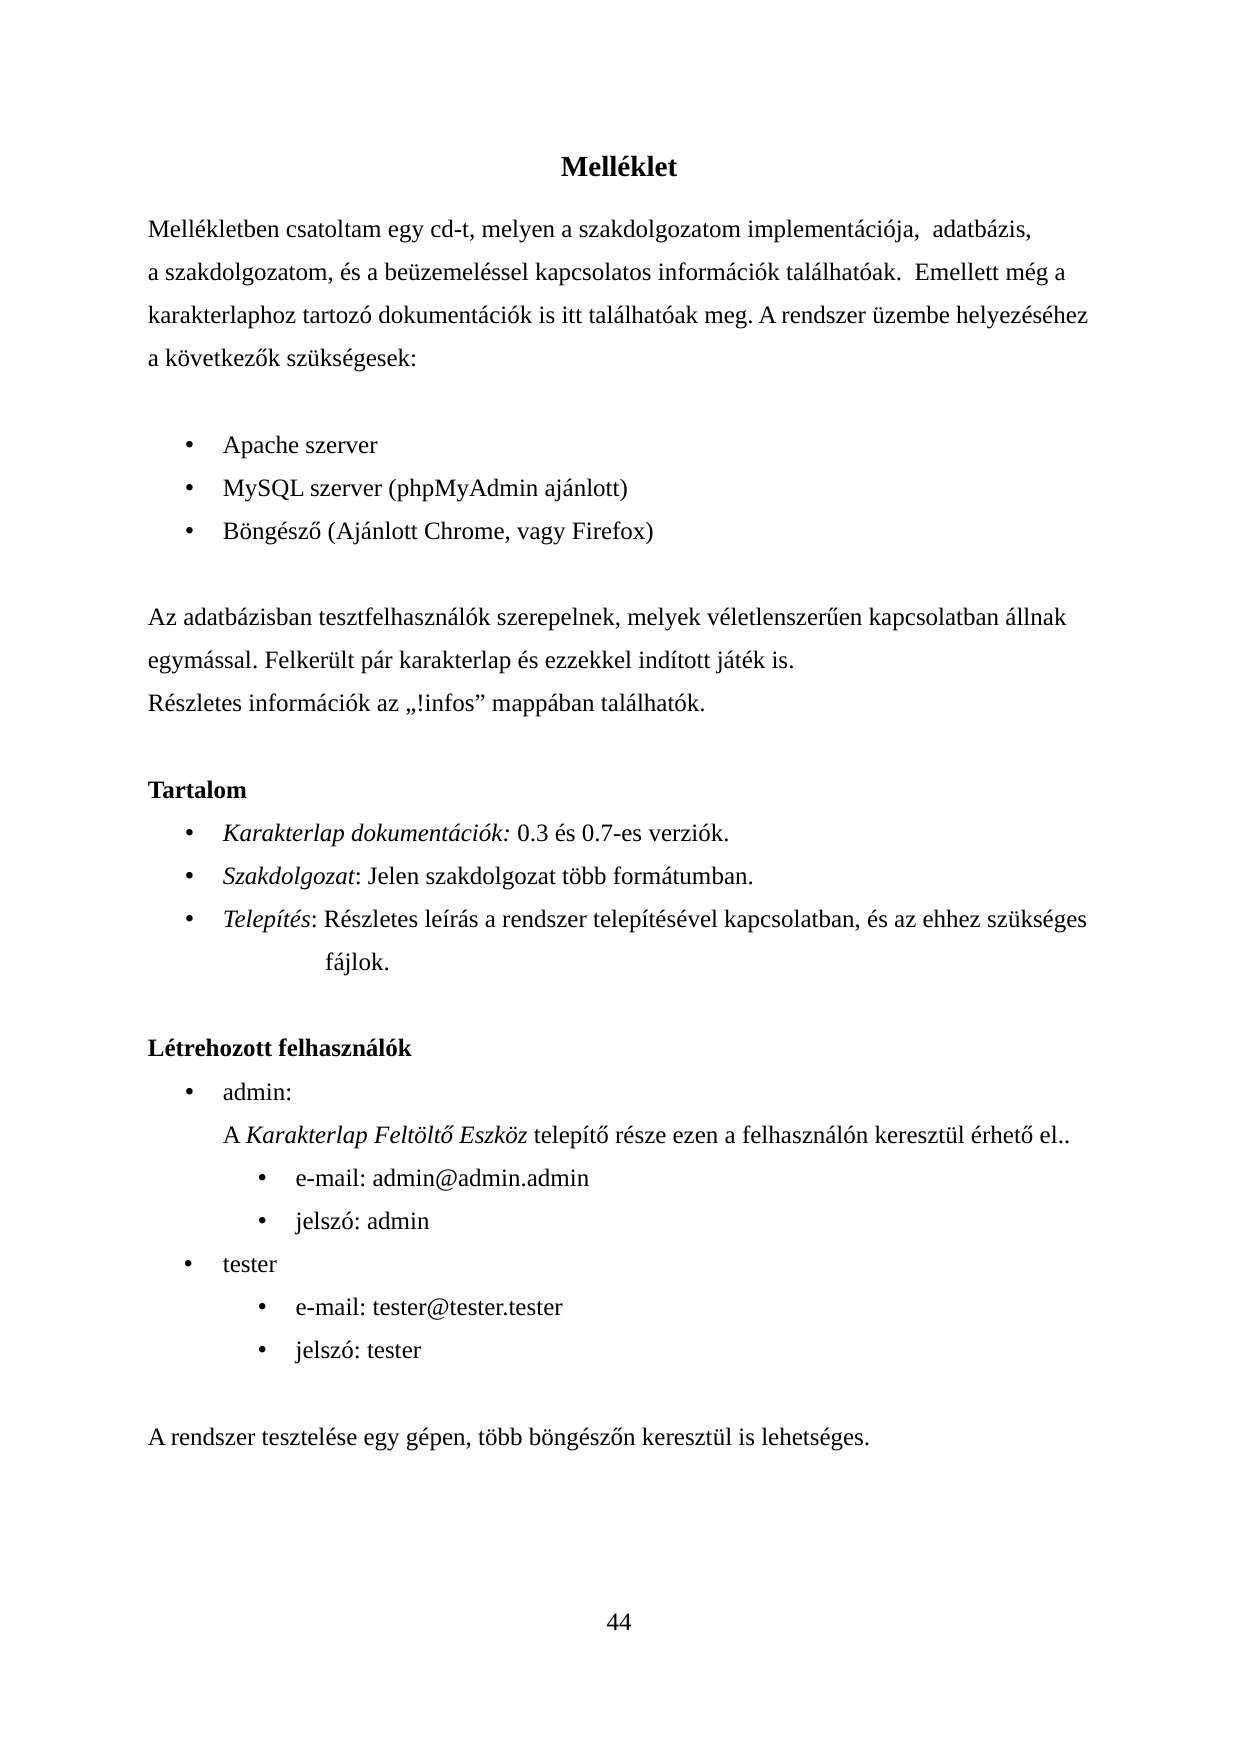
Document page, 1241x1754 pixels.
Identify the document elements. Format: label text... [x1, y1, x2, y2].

text Létrehozott felhasználók [148, 1033, 1090, 1062]
text Tartalom [148, 775, 1090, 803]
list jelszó: tester [258, 1335, 1090, 1364]
list MySQL szerver (phpMyAdmin ajánlott) [185, 473, 1090, 502]
title Melléklet [148, 149, 1090, 183]
list jelszó: admin [258, 1206, 1090, 1235]
list Böngésző (Ajánlott Chrome, vagy Firefox) [185, 516, 1090, 545]
list admin: A Karakterlap Feltöltő Eszköz telepítő része ezen a felhasználón keresztül érhető el.. [185, 1077, 1090, 1148]
list Telepítés: Részletes leírás a rendszer telepítésével kapcsolatban, és az ehhez szükséges fájlok. [185, 904, 1090, 976]
list Karakterlap dokumentációk: 0.3 és 0.7-es verziók. [185, 818, 1090, 847]
list e-mail: tester@tester.tester [258, 1292, 1090, 1321]
list Szakdolgozat: Jelen szakdolgozat több formátumban. [185, 861, 1090, 890]
text Részletes információk az „!infos” mappában találhatók. [148, 688, 1090, 717]
list e-mail: admin@admin.admin [258, 1163, 1090, 1192]
list tester [184, 1249, 1090, 1278]
text Mellékletben csatoltam egy cd-t, melyen a szakdolgozatom implementációja, adatbázis, [148, 214, 1090, 243]
text a szakdolgozatom, és a beüzemeléssel kapcsolatos információk találhatóak. Emellett még a karakterlaphoz tartozó dokumentációk is itt találhatóak meg. A rendszer üzembe helyezéséhez a következők szükségesek: [148, 257, 1090, 372]
list Apache szerver [185, 430, 1090, 458]
text Az adatbázisban tesztfelhasználók szerepelnek, melyek véletlenszerűen kapcsolatban állnak egymással. Felkerült pár karakterlap és ezzekkel indított játék is. [148, 602, 1090, 674]
text A rendszer tesztelése egy gépen, több böngészőn keresztül is lehetséges. [148, 1422, 1090, 1450]
